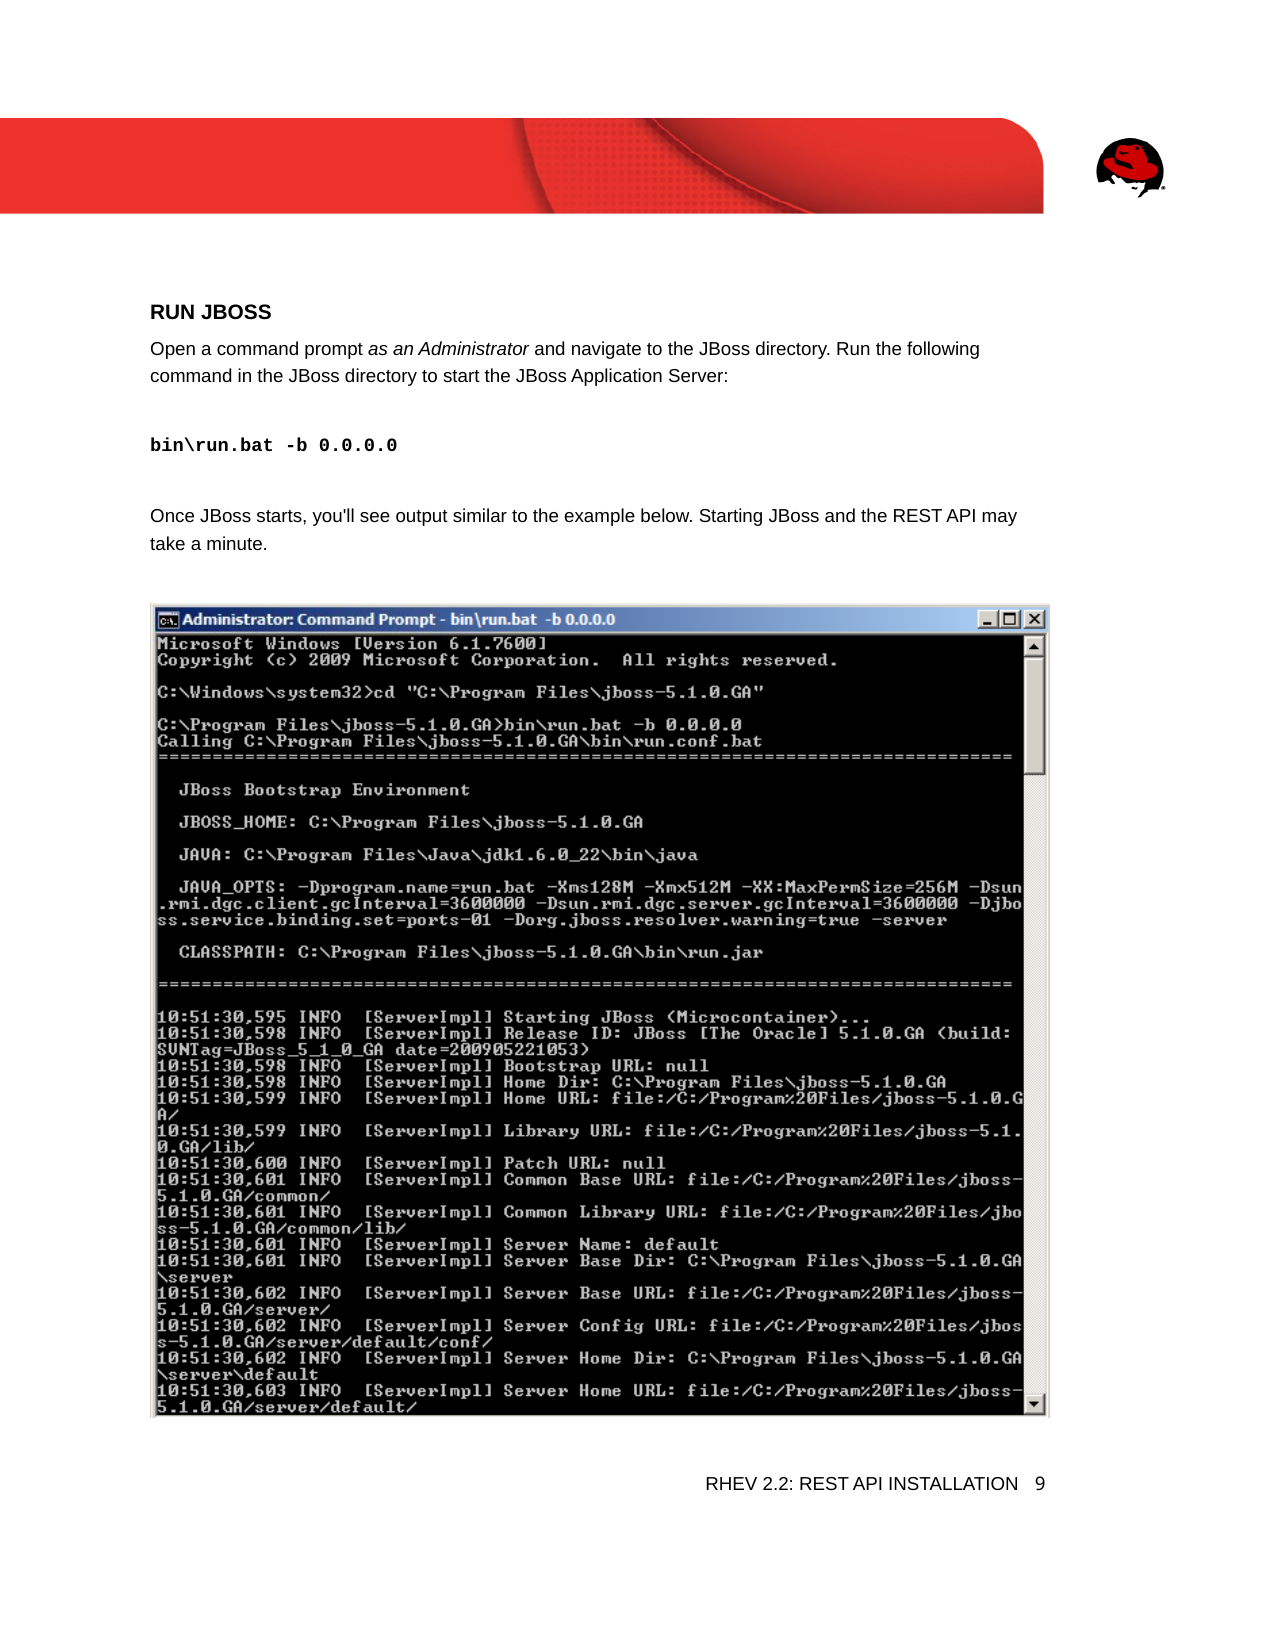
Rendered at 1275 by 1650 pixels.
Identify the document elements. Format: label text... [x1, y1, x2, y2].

picture [0, 118, 1170, 214]
text bin\run.bat -b 0.0.0.0 [150, 435, 1050, 457]
text Once JBoss starts, you'll see output similar to the example below. Starting JBoss and the REST API may take a minute. [150, 505, 1050, 554]
text RUN JBOSS [150, 300, 1050, 324]
picture [150, 603, 1050, 1418]
text Open a command prompt as an Administrator and navigate to the JBoss directory. Run the following command in the JBoss directory to start the JBoss Application Server: [150, 337, 1050, 387]
